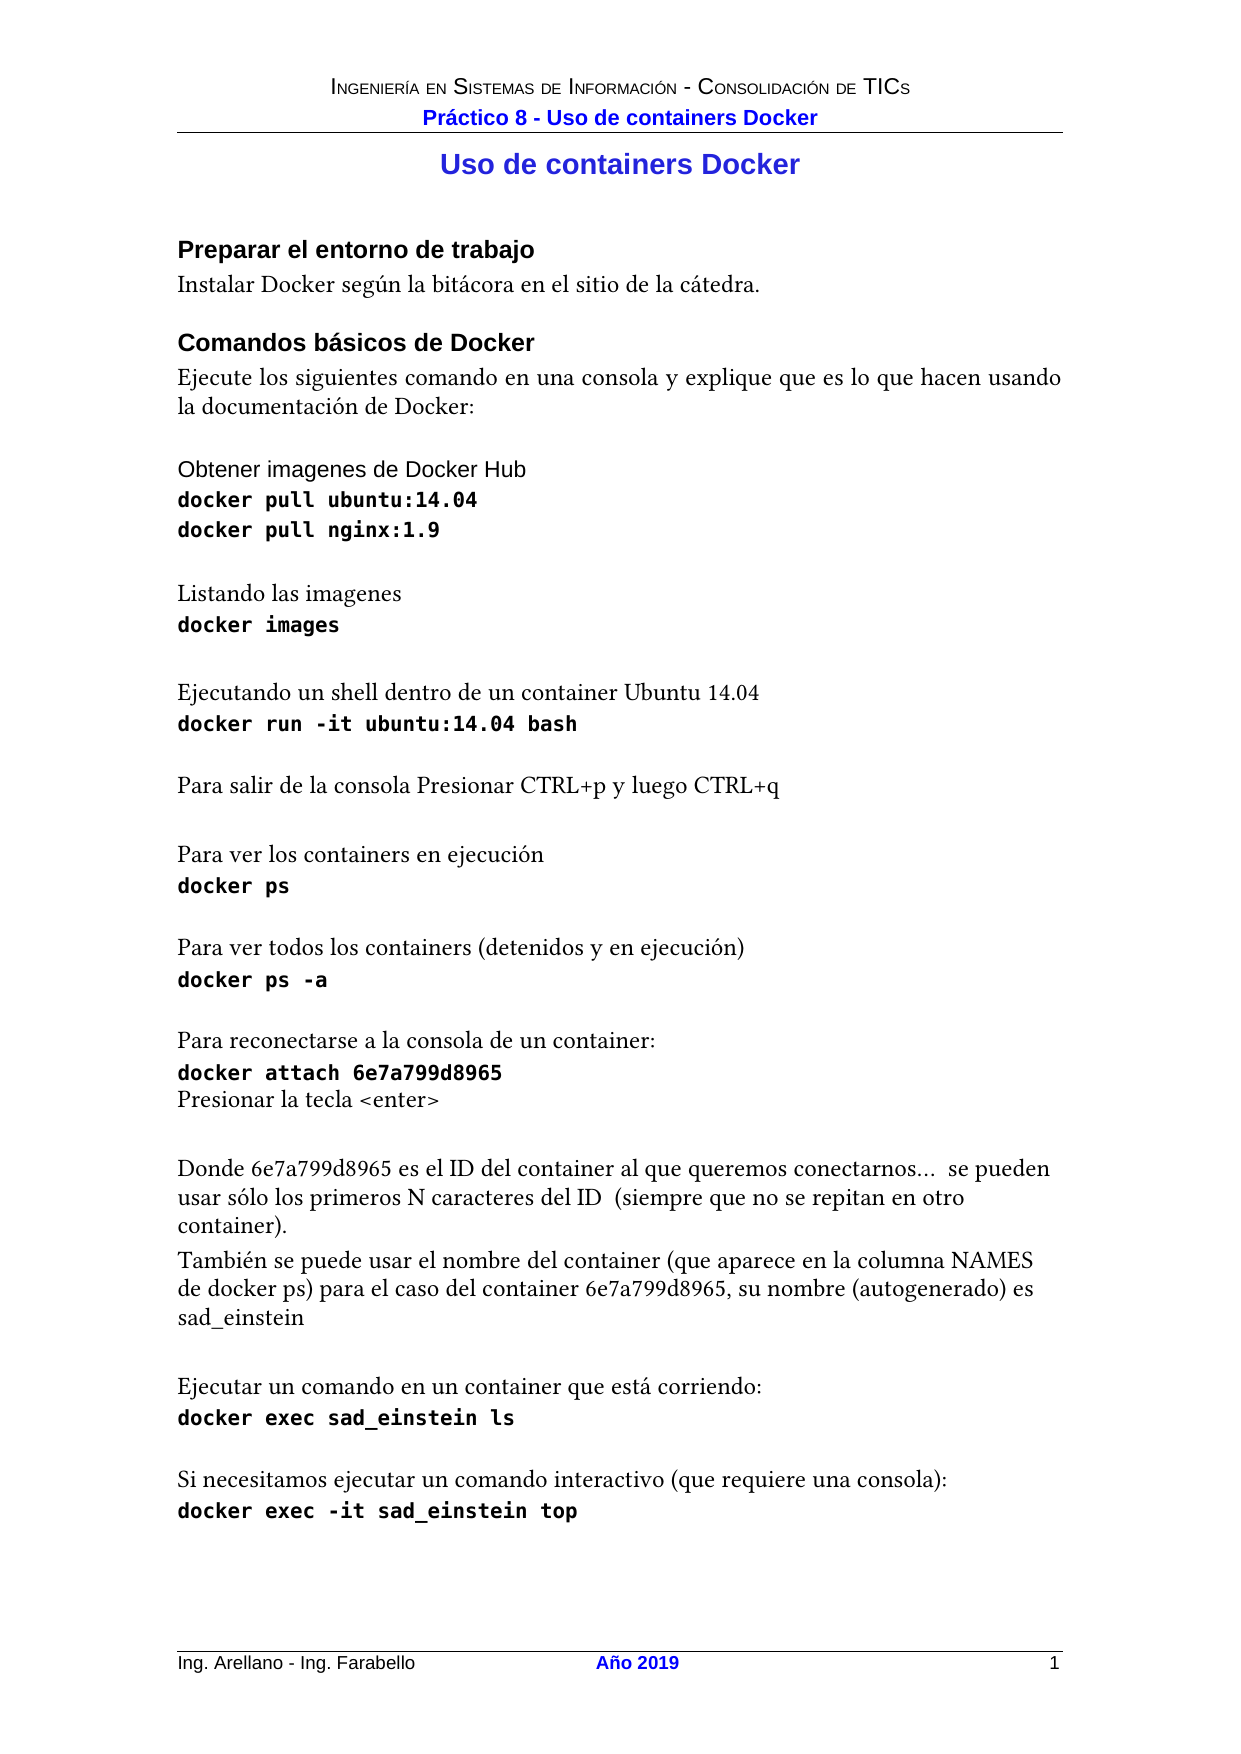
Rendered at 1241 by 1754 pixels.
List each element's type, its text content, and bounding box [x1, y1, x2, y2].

text Si necesitamos ejecutar un comando interactivo (que requiere una consola): [177, 1465, 1063, 1494]
text Presionar la tecla <enter> [177, 1085, 1063, 1114]
text Instalar Docker según la bitácora en el sitio de la cátedra. [177, 270, 1063, 298]
text Para ver los containers en ejecución [177, 840, 1063, 869]
text docker pull ubuntu:14.04 [177, 488, 1063, 512]
text Ejecute los siguientes comando en una consola y explique que es lo que hacen usando la documentación de Docker: [177, 363, 1063, 421]
text Para reconectarse a la consola de un container: [177, 1027, 1063, 1055]
text docker images [177, 613, 1063, 637]
text docker pull nginx:1.9 [177, 518, 1063, 543]
text docker ps [177, 874, 1063, 899]
text Para salir de la consola Presionar CTRL+p y luego CTRL+q [177, 771, 1063, 800]
text docker exec sad_einstein ls [177, 1406, 1063, 1431]
text Para ver todos los containers (detenidos y en ejecución) [177, 933, 1063, 962]
text Donde 6e7a799d8965 es el ID del container al que queremos conectarnos... se pueden usar sólo los primeros N caracteres del ID (siempre que no se repitan en otro container). [177, 1154, 1063, 1240]
text Listando las imagenes [177, 579, 1063, 607]
subtitle Uso de containers Docker [177, 148, 1063, 180]
text Ejecutar un comando en un container que está corriendo: [177, 1372, 1063, 1400]
subtitle Preparar el entorno de trabajo [177, 235, 1063, 263]
text También se puede usar el nombre del container (que aparece en la columna NAMES de docker ps) para el caso del container 6e7a799d8965, su nombre (autogenerado) es sad_einstein [177, 1246, 1063, 1331]
subtitle Comandos básicos de Docker [177, 329, 1063, 357]
text docker attach 6e7a799d8965 [177, 1061, 1063, 1085]
text docker run -it ubuntu:14.04 bash [177, 712, 1063, 737]
text Ejecutando un shell dentro de un container Ubuntu 14.04 [177, 678, 1063, 706]
text Obtener imagenes de Docker Hub [177, 457, 1063, 482]
text docker exec -it sad_einstein top [177, 1499, 1063, 1524]
text docker ps -a [177, 968, 1063, 992]
